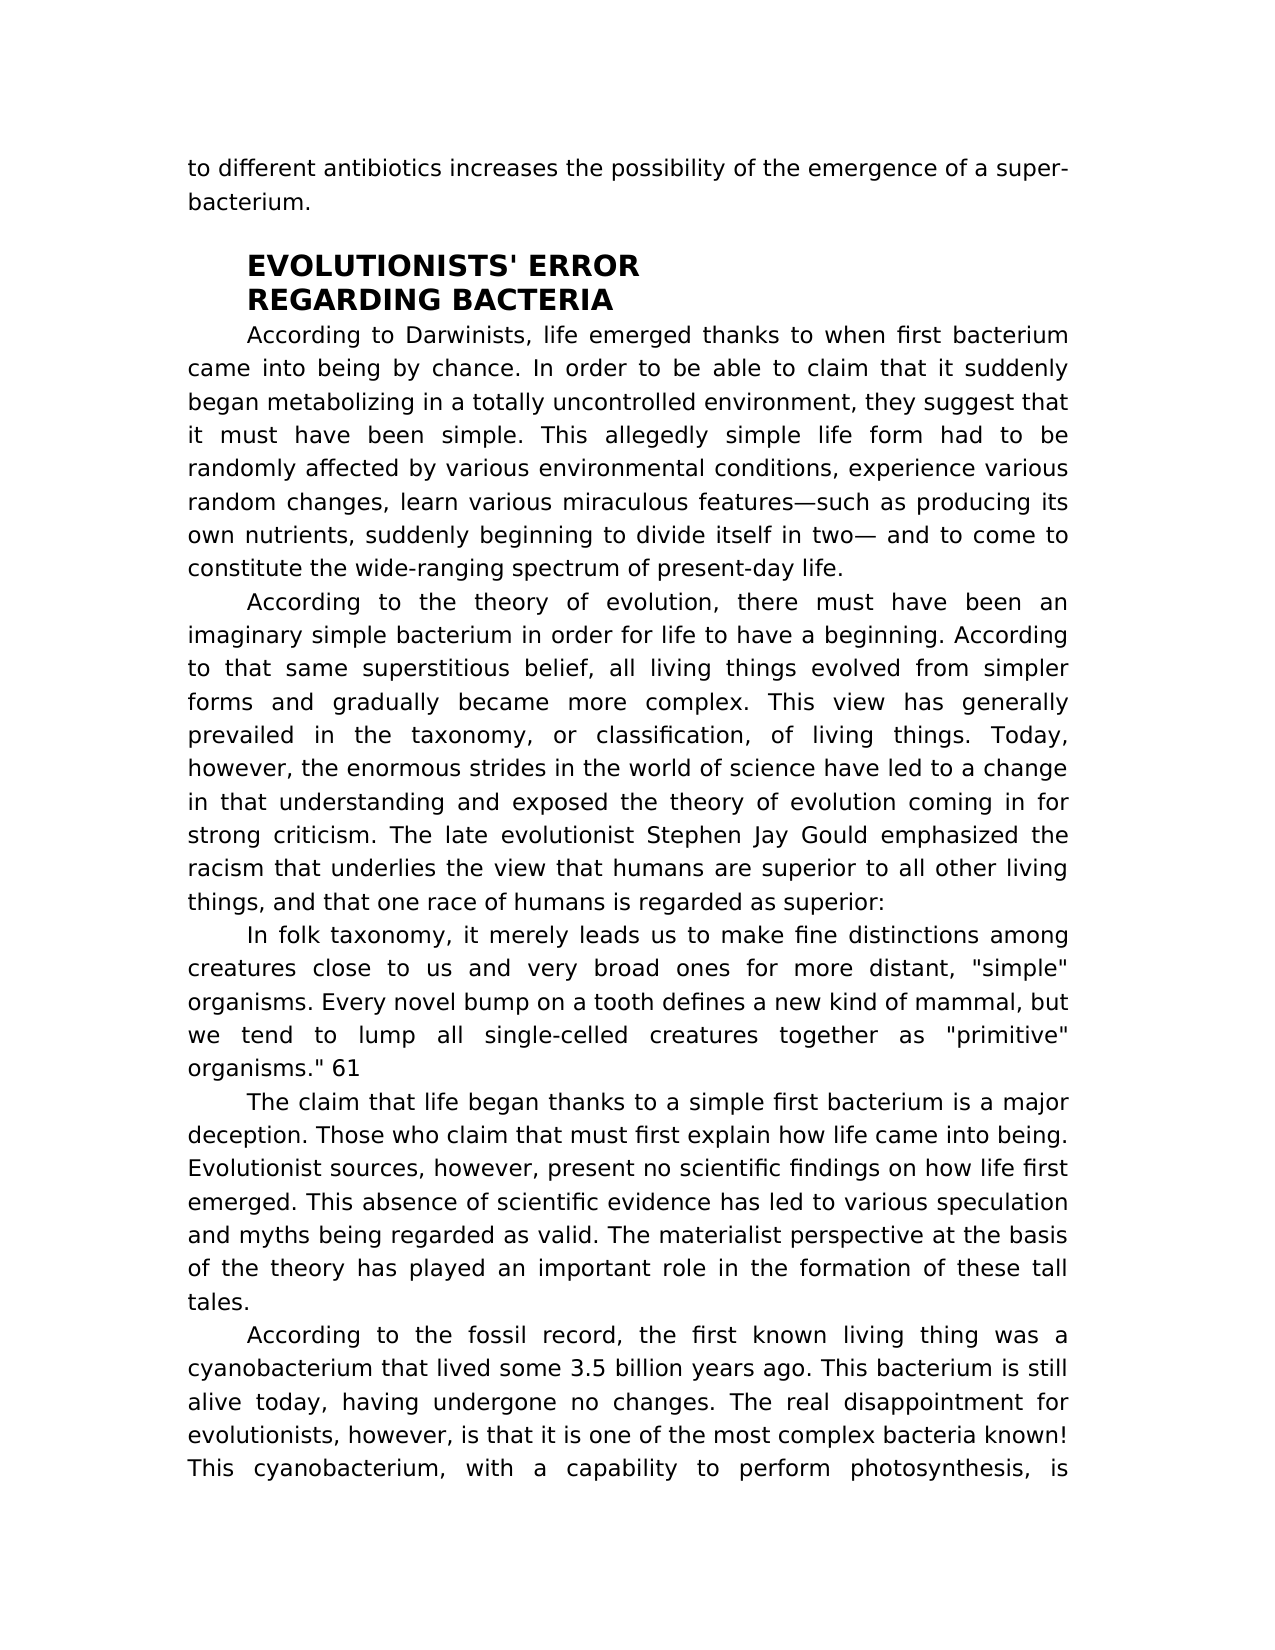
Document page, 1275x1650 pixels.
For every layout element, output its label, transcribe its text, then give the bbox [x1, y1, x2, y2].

subtitle REGARDING BACTERIA [187, 283, 1070, 317]
subtitle EVOLUTIONISTS' ERROR [187, 250, 1070, 283]
text to different antibiotics increases the possibility of the emergence of a super-bacterium. [187, 150, 1070, 217]
text In folk taxonomy, it merely leads us to make fine distinctions among creatures close to us and very broad ones for more distant, "simple" organisms. Every novel bump on a tooth defines a new kind of mammal, but we tend to lump all single-celled creatures together as "primitive" organisms." 61 [187, 917, 1070, 1083]
text According to Darwinists, life emerged thanks to when first bacterium came into being by chance. In order to be able to claim that it suddenly began metabolizing in a totally uncontrolled environment, they suggest that it must have been simple. This allegedly simple life form had to be randomly affected by various environmental conditions, experience various random changes, learn various miraculous features—such as producing its own nutrients, suddenly beginning to divide itself in two— and to come to constitute the wide-ranging spectrum of present-day life. [187, 317, 1070, 583]
text According to the theory of evolution, there must have been an imaginary simple bacterium in order for life to have a beginning. According to that same superstitious belief, all living things evolved from simpler forms and gradually became more complex. This view has generally prevailed in the taxonomy, or classification, of living things. Today, however, the enormous strides in the world of science have led to a change in that understanding and exposed the theory of evolution coming in for strong criticism. The late evolutionist Stephen Jay Gould emphasized the racism that underlies the view that humans are superior to all other living things, and that one race of humans is regarded as superior: [187, 583, 1070, 917]
text The claim that life began thanks to a simple first bacterium is a major deception. Those who claim that must first explain how life came into being. Evolutionist sources, however, present no scientific findings on how life first emerged. This absence of scientific evidence has led to various speculation and myths being regarded as valid. The materialist perspective at the basis of the theory has played an important role in the formation of these tall tales. [187, 1083, 1070, 1317]
text According to the fossil record, the first known living thing was a cyanobacterium that lived some 3.5 billion years ago. This bacterium is still alive today, having undergone no changes. The real disappointment for evolutionists, however, is that it is one of the most complex bacteria known! This cyanobacterium, with a capability to perform photosynthesis, is [187, 1317, 1070, 1483]
